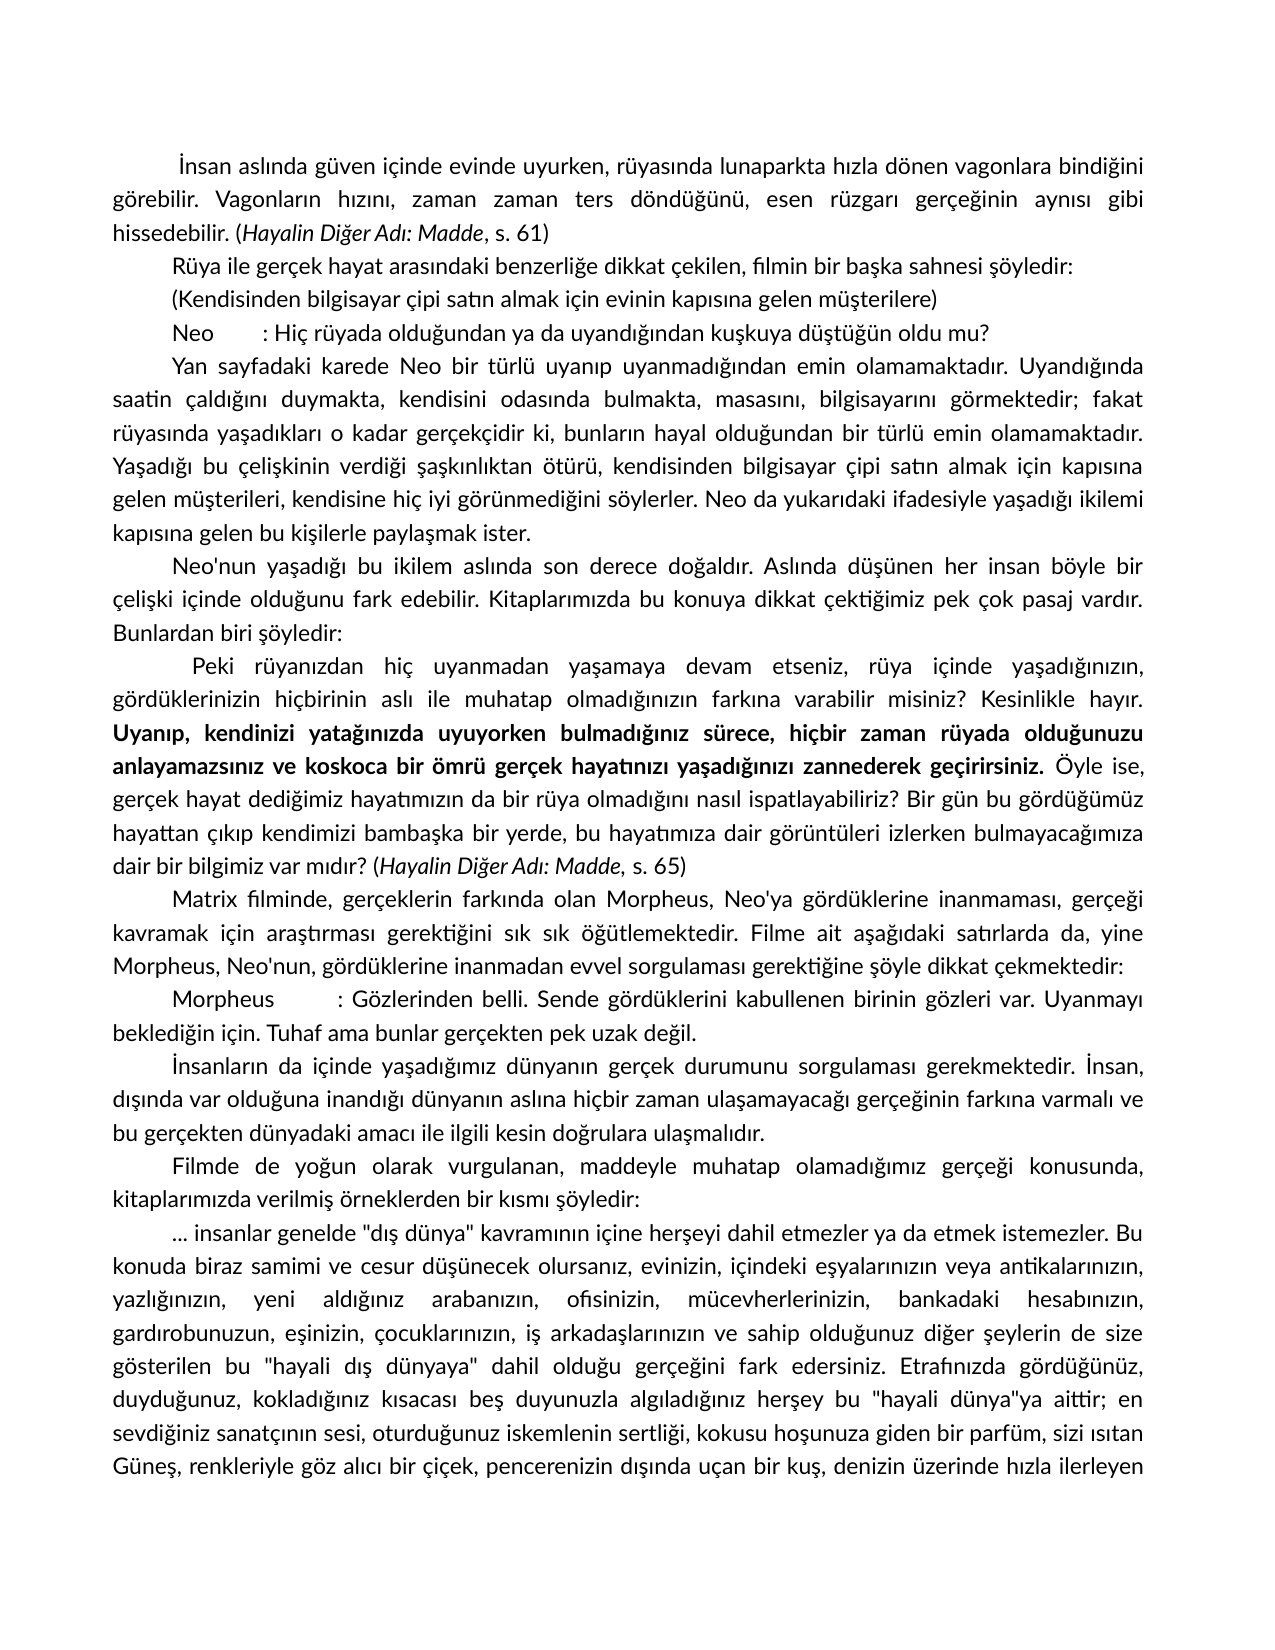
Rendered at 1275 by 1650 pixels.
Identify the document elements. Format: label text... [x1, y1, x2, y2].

text İnsanların da içinde yaşadığımız dünyanın gerçek durumunu sorgulaması gerekmektedir. İnsan, dışında var olduğuna inandığı dünyanın aslına hiçbir zaman ulaşamayacağı gerçeğinin farkına varmalı ve bu gerçekten dünyadaki amacı ile ilgili kesin doğrulara ulaşmalıdır. [112, 1048, 1145, 1148]
text Filmde de yoğun olarak vurgulanan, maddeyle muhatap olamadığımız gerçeği konusunda, kitaplarımızda verilmiş örneklerden bir kısmı şöyledir: [112, 1148, 1145, 1214]
text (Kendisinden bilgisayar çipi satın almak için evinin kapısına gelen müşterilere) [112, 281, 1145, 314]
text Peki rüyanızdan hiç uyanmadan yaşamaya devam etseniz, rüya içinde yaşadığınızın, gördüklerinizin hiçbirinin aslı ile muhatap olmadığınızın farkına varabilir misiniz? Kesinlikle hayır. Uyanıp, kendinizi yatağınızda uyuyorken bulmadığınız sürece, hiçbir zaman rüyada olduğunuzu anlayamazsınız ve koskoca bir ömrü gerçek hayatınızı yaşadığınızı zannederek geçirirsiniz. Öyle ise, gerçek hayat dediğimiz hayatımızın da bir rüya olmadığını nasıl ispatlayabiliriz? Bir gün bu gördüğümüz hayattan çıkıp kendimizi bambaşka bir yerde, bu hayatımıza dair görüntüleri izlerken bulmayacağımıza dair bir bilgimiz var mıdır? (Hayalin Diğer Adı: Madde, s. 65) [112, 648, 1145, 881]
text Neo'nun yaşadığı bu ikilem aslında son derece doğaldır. Aslında düşünen her insan böyle bir çelişki içinde olduğunu fark edebilir. Kitaplarımızda bu konuya dikkat çektiğimiz pek çok pasaj vardır. Bunlardan biri şöyledir: [112, 548, 1145, 648]
text İnsan aslında güven içinde evinde uyurken, rüyasında lunaparkta hızla dönen vagonlara bindiğini görebilir. Vagonların hızını, zaman zaman ters döndüğünü, esen rüzgarı gerçeğinin aynısı gibi hissedebilir. (Hayalin Diğer Adı: Madde, s. 61) [112, 148, 1145, 248]
text ... insanlar genelde "dış dünya" kavramının içine herşeyi dahil etmezler ya da etmek istemezler. Bu konuda biraz samimi ve cesur düşünecek olursanız, evinizin, içindeki eşyalarınızın veya antikalarınızın, yazlığınızın, yeni aldığınız arabanızın, ofisinizin, mücevherlerinizin, bankadaki hesabınızın, gardırobunuzun, eşinizin, çocuklarınızın, iş arkadaşlarınızın ve sahip olduğunuz diğer şeylerin de size gösterilen bu "hayali dış dünyaya" dahil olduğu gerçeğini fark edersiniz. Etrafınızda gördüğünüz, duyduğunuz, kokladığınız kısacası beş duyunuzla algıladığınız herşey bu "hayali dünya"ya aittir; en sevdiğiniz sanatçının sesi, oturduğunuz iskemlenin sertliği, kokusu hoşunuza giden bir parfüm, sizi ısıtan Güneş, renkleriyle göz alıcı bir çiçek, pencerenizin dışında uçan bir kuş, denizin üzerinde hızla ilerleyen [112, 1214, 1145, 1481]
text Matrix filminde, gerçeklerin farkında olan Morpheus, Neo'ya gördüklerine inanmaması, gerçeği kavramak için araştırması gerektiğini sık sık öğütlemektedir. Filme ait aşağıdaki satırlarda da, yine Morpheus, Neo'nun, gördüklerine inanmadan evvel sorgulaması gerektiğine şöyle dikkat çekmektedir: [112, 881, 1145, 981]
text Yan sayfadaki karede Neo bir türlü uyanıp uyanmadığından emin olamamaktadır. Uyandığında saatin çaldığını duymakta, kendisini odasında bulmakta, masasını, bilgisayarını görmektedir; fakat rüyasında yaşadıkları o kadar gerçekçidir ki, bunların hayal olduğundan bir türlü emin olamamaktadır. Yaşadığı bu çelişkinin verdiği şaşkınlıktan ötürü, kendisinden bilgisayar çipi satın almak için kapısına gelen müşterileri, kendisine hiç iyi görünmediğini söylerler. Neo da yukarıdaki ifadesiyle yaşadığı ikilemi kapısına gelen bu kişilerle paylaşmak ister. [112, 348, 1145, 548]
text Neo : Hiç rüyada olduğundan ya da uyandığından kuşkuya düştüğün oldu mu? [112, 314, 1145, 348]
text Morpheus : Gözlerinden belli. Sende gördüklerini kabullenen birinin gözleri var. Uyanmayı beklediğin için. Tuhaf ama bunlar gerçekten pek uzak değil. [112, 981, 1145, 1048]
text Rüya ile gerçek hayat arasındaki benzerliğe dikkat çekilen, filmin bir başka sahnesi şöyledir: [112, 248, 1145, 281]
